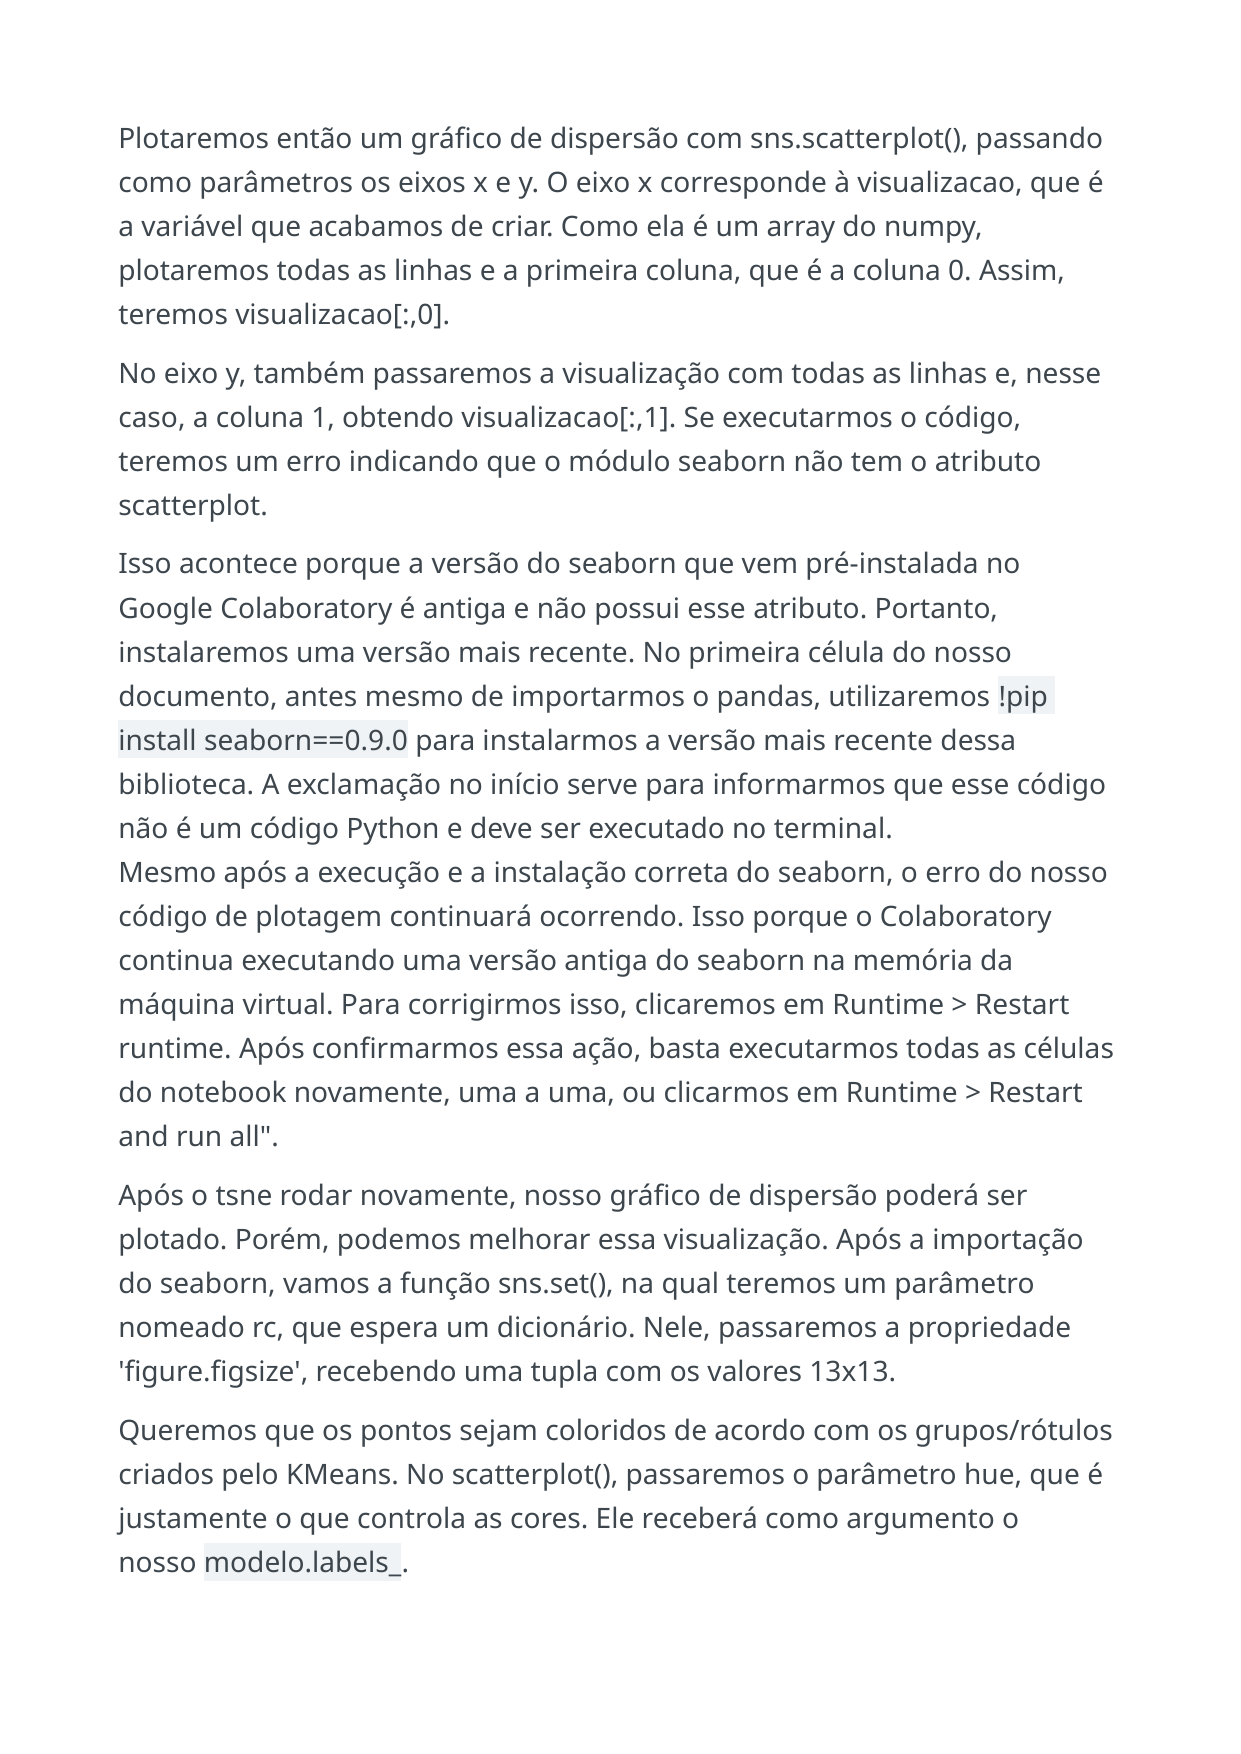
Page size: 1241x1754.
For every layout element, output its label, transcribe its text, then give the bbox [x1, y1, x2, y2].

text Mesmo após a execução e a instalação correta do seaborn, o erro do nosso código de plotagem continuará ocorrendo. Isso porque o Colaboratory continua executando uma versão antiga do seaborn na memória da máquina virtual. Para corrigirmos isso, clicaremos em Runtime > Restart runtime. Após confirmarmos essa ação, basta executarmos todas as células do notebook novamente, uma a uma, ou clicarmos em Runtime > Restart and run all". [118, 852, 1122, 1155]
text No eixo y, também passaremos a visualização com todas as linhas e, nesse caso, a coluna 1, obtendo visualizacao[:,1]. Se executarmos o código, teremos um erro indicando que o módulo seaborn não tem o atributo scatterplot. [118, 353, 1122, 523]
text Isso acontece porque a versão do seaborn que vem pré-instalada no Google Colaboratory é antiga e não possui esse atributo. Portanto, instalaremos uma versão mais recente. No primeira célula do nosso documento, antes mesmo de importarmos o pandas, utilizaremos !pip install seaborn==0.9.0 para instalarmos a versão mais recente dessa biblioteca. A exclamação no início serve para informarmos que esse código não é um código Python e deve ser executado no terminal. [118, 544, 1122, 847]
text Após o tsne rodar novamente, nosso gráfico de dispersão poderá ser plotado. Porém, podemos melhorar essa visualização. Após a importação do seaborn, vamos a função sns.set(), na qual teremos um parâmetro nomeado rc, que espera um dicionário. Nele, passaremos a propriedade 'figure.figsize', recebendo uma tupla com os valores 13x13. [118, 1175, 1122, 1390]
text Plotaremos então um gráfico de dispersão com sns.scatterplot(), passando como parâmetros os eixos x e y. O eixo x corresponde à visualizacao, que é a variável que acabamos de criar. Como ela é um array do numpy, plotaremos todas as linhas e a primeira coluna, que é a coluna 0. Assim, teremos visualizacao[:,0]. [118, 118, 1122, 333]
text Queremos que os pontos sejam coloridos de acordo com os grupos/rótulos criados pelo KMeans. No scatterplot(), passaremos o parâmetro hue, que é justamente o que controla as cores. Ele receberá como argumento o nosso modelo.labels_. [118, 1410, 1122, 1581]
